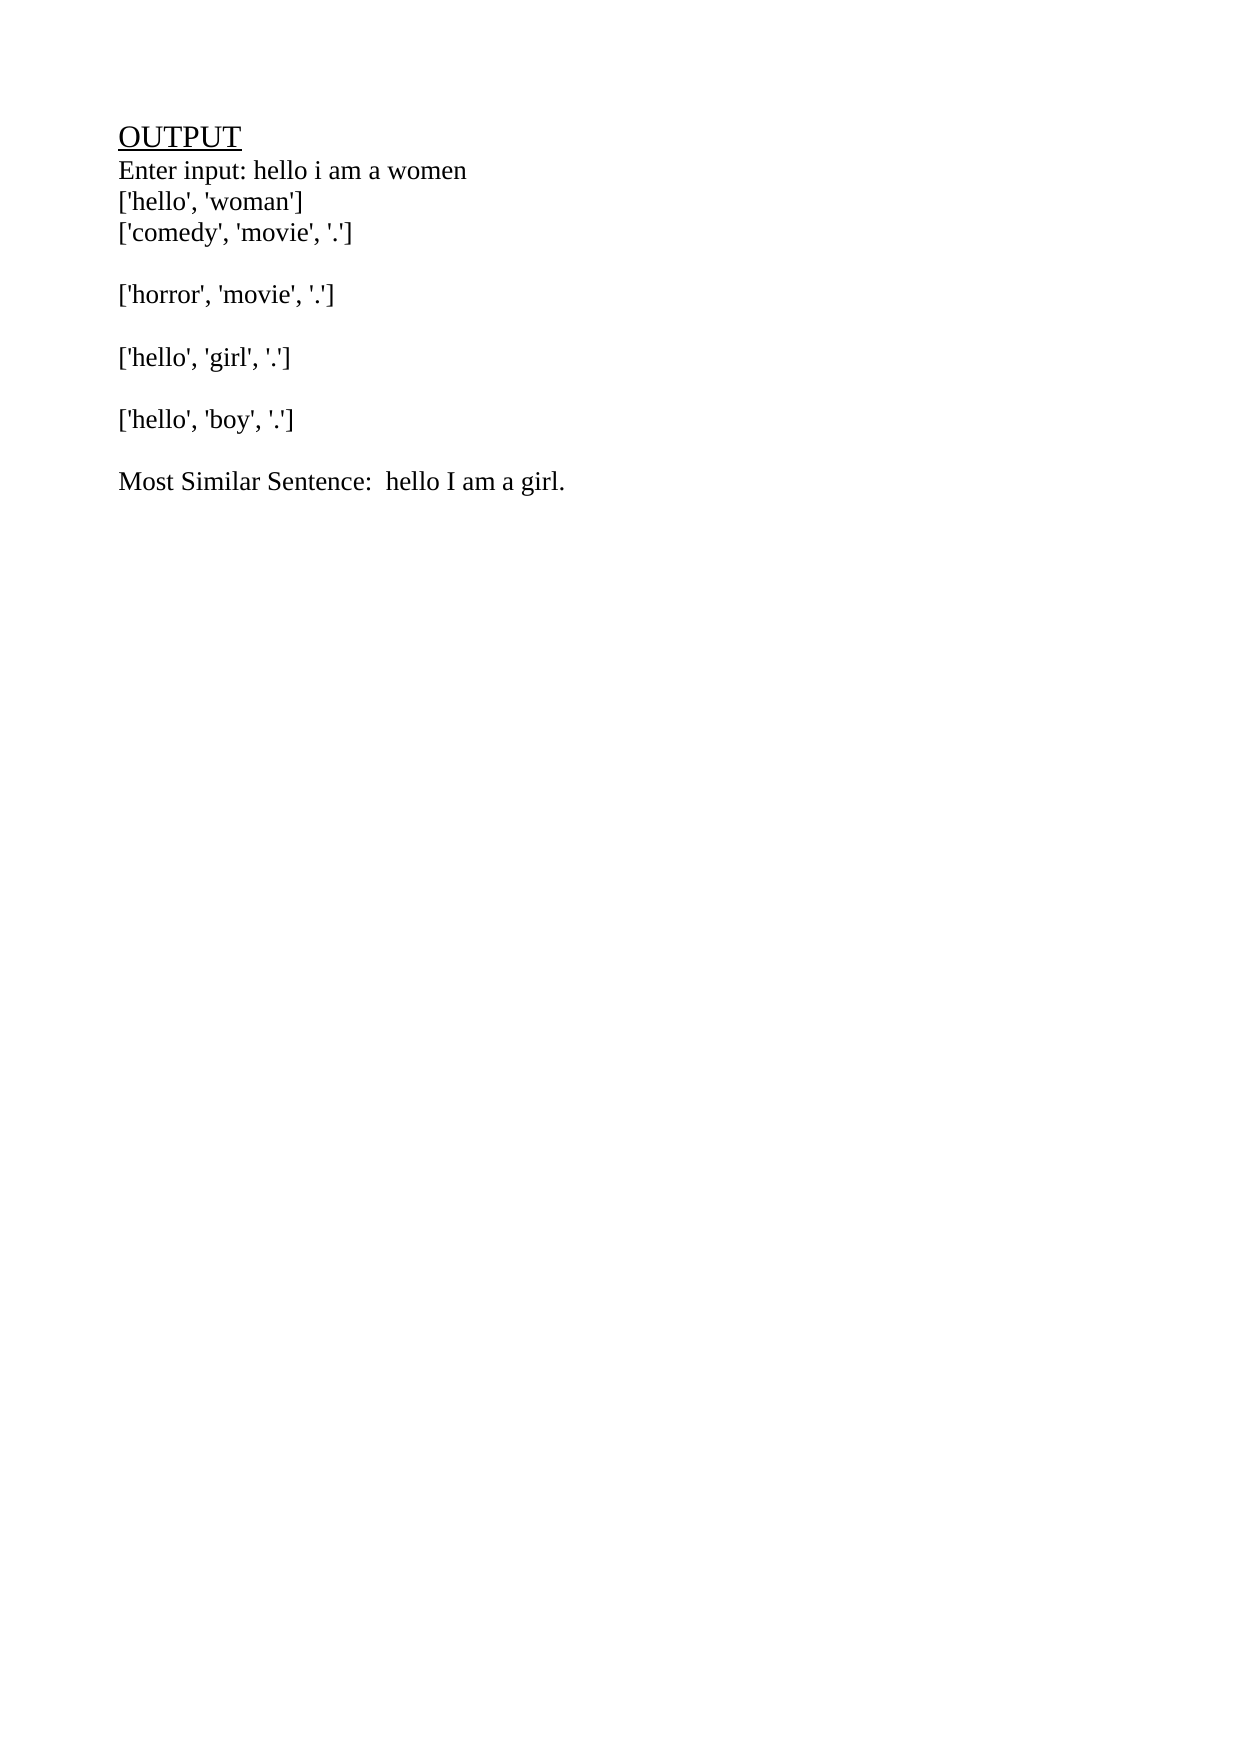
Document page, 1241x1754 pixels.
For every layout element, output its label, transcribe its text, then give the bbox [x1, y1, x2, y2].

text OUTPUT [118, 118, 1122, 154]
text Enter input: hello i am a women [118, 154, 1122, 185]
text ['hello', 'woman'] [118, 185, 1122, 216]
text Most Similar Sentence: hello I am a girl. [118, 466, 1122, 497]
text ['comedy', 'movie', '.'] [118, 216, 1122, 247]
text ['hello', 'girl', '.'] [118, 341, 1122, 372]
text ['horror', 'movie', '.'] [118, 279, 1122, 310]
text ['hello', 'boy', '.'] [118, 403, 1122, 434]
